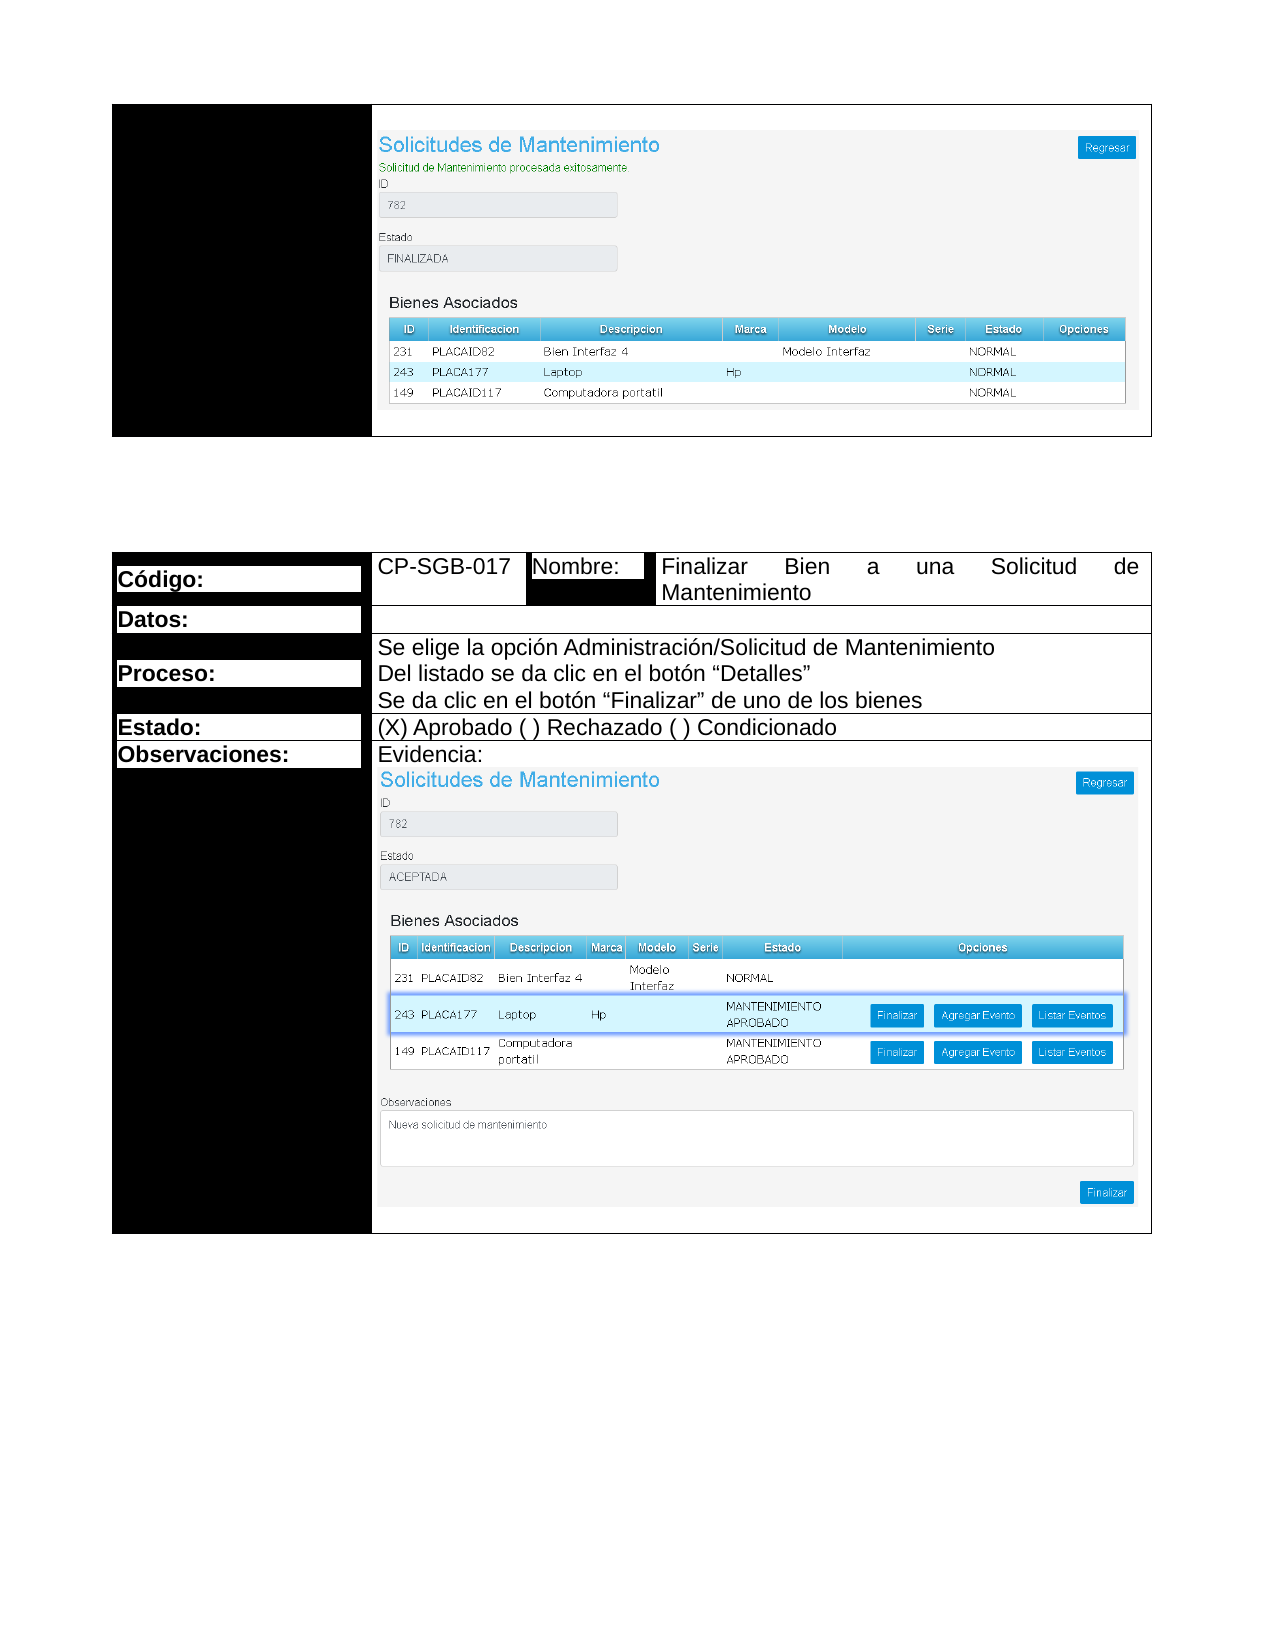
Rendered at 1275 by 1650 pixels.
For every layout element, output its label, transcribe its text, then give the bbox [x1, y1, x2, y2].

table_header Nombre: [527, 553, 655, 605]
table_cell [1140, 606, 1151, 633]
table_header Código: [113, 553, 371, 605]
table_cell Evidencia: [372, 741, 377, 1233]
table_cell Estado: [361, 714, 371, 740]
table_header CP-SGB-017 [372, 553, 526, 605]
table_header Finalizar Bien a una Solicitud de Mantenimiento [656, 553, 1151, 605]
table_cell Datos: [361, 606, 371, 633]
table_cell Proceso: [113, 634, 371, 713]
table_cell Evidencia: [1140, 105, 1151, 436]
table_cell [113, 105, 371, 436]
table_cell Evidencia: [372, 105, 377, 436]
table_cell [372, 606, 377, 633]
table_cell Evidencia: [1140, 741, 1151, 1233]
table_cell Observaciones: [113, 741, 371, 1233]
